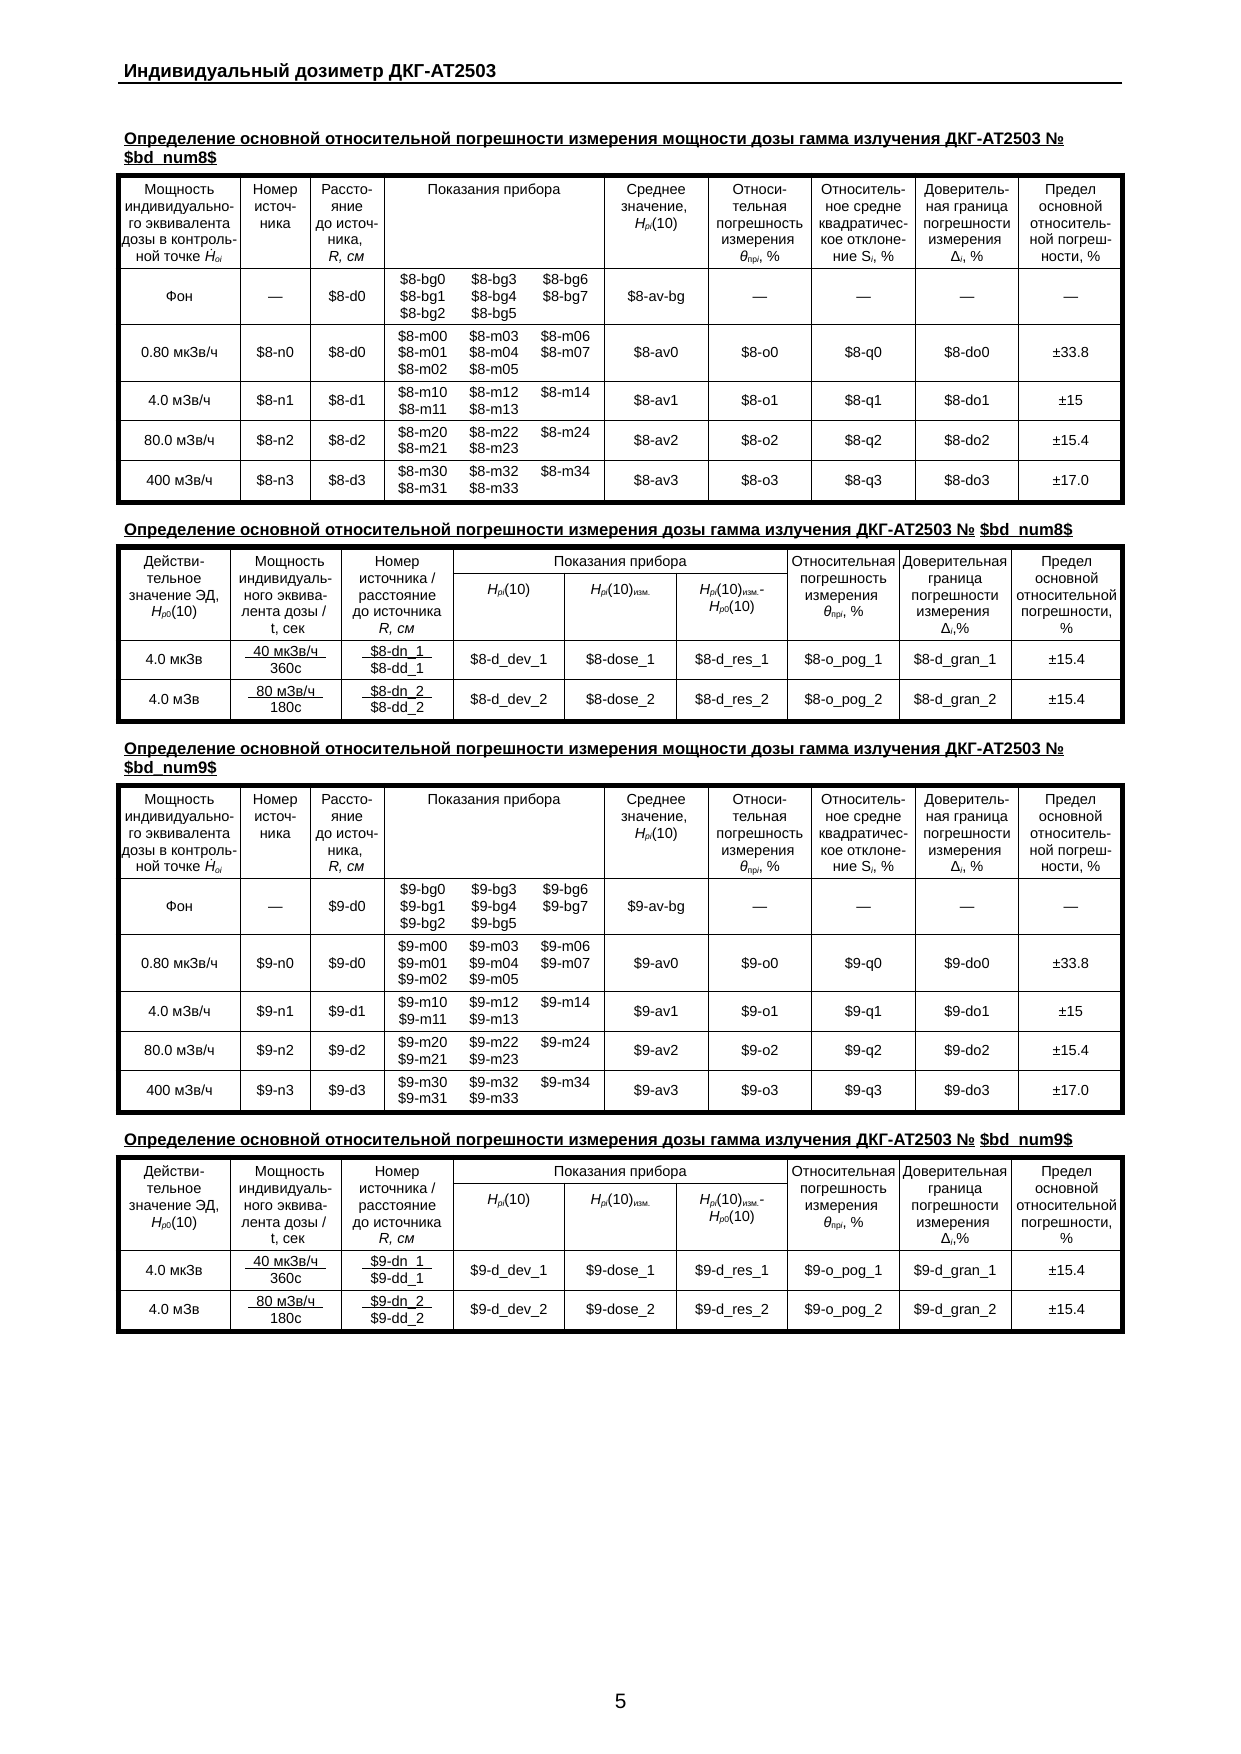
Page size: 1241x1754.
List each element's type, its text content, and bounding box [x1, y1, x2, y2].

table_cell $8-d0 [311, 269, 384, 324]
table_cell $9-m20 $9-m21 $9-m22 $9-m23 $9-m24 [385, 1032, 604, 1070]
table_cell $8-av3 [605, 461, 708, 499]
table_cell 0.80 мкЗв/ч [121, 935, 240, 991]
table_cell $8-q2 [812, 421, 915, 460]
table_cell ±15.4 [1019, 1032, 1120, 1070]
table_cell Мощность индивидуально-го эквивалента дозы в контроль-ной точке Ḣoi [121, 788, 240, 878]
table_cell $9-do3 [916, 1071, 1018, 1110]
table_cell $9-d0 [311, 879, 384, 934]
table_cell $9-d0 [311, 935, 384, 991]
table_cell 4.0 мЗв/ч [121, 992, 240, 1031]
table_cell $8-o_pog_1 [788, 641, 899, 679]
table_cell $8-d_res_2 [677, 680, 787, 719]
table_cell Относи-тельная погрешность измерения θпрi, % [709, 788, 811, 878]
table_cell ±15 [1019, 992, 1120, 1031]
table_cell $8-n2 [241, 421, 310, 460]
table_cell $9-d_gran_1 [900, 1251, 1011, 1289]
table_cell $9-o1 [709, 992, 811, 1031]
table_cell — [1019, 879, 1120, 934]
table_cell — [916, 879, 1018, 934]
table_cell Среднее значение, Hpi(10) [605, 788, 708, 878]
table_header Определение основной относительной погрешности измерения дозы гамма излучения ДКГ-АТ2503 № $bd_num9$ [118, 1115, 1122, 1155]
table_cell $9-q3 [812, 1071, 915, 1110]
table_cell $8-av0 [605, 325, 708, 381]
table_cell 40 мкЗв/ч 360c [231, 641, 341, 679]
table_cell Мощность индивидуально-го эквивалента дозы в контроль-ной точке Ḣoi [121, 178, 240, 268]
table_cell Относительная погрешность измерения θпрi, % [788, 1160, 899, 1250]
table_cell — [709, 879, 811, 934]
table_cell $8-m10 $8-m11 $8-m12 $8-m13 $8-m14 [385, 382, 604, 420]
table_cell — [241, 269, 310, 324]
table_cell $8-n0 [241, 325, 310, 381]
table_cell $9-m10 $9-m11 $9-m12 $9-m13 $9-m14 [385, 992, 604, 1031]
table_cell 4.0 мЗв [121, 1291, 230, 1329]
table_cell $8-do1 [916, 382, 1018, 420]
table_cell Показания прибора [454, 1160, 787, 1183]
table_cell Hpi(10) [454, 574, 564, 639]
table_cell $8-d_dev_2 [454, 680, 564, 719]
table_cell $8-n3 [241, 461, 310, 499]
table_cell Относитель-ное средне квадратичес-кое отклоне-ние Si, % [812, 788, 915, 878]
table_header Определение основной относительной погрешности измерения мощности дозы гамма излучения ДКГ-АТ2503 № $bd_num8$ [118, 114, 1122, 172]
table_cell Относи-тельная погрешность измерения θпрi, % [709, 178, 811, 268]
table_cell $8-o1 [709, 382, 811, 420]
table_cell Относительная погрешность измерения θпрi, % [788, 550, 899, 639]
table_cell $8-d_gran_2 [900, 680, 1011, 719]
table_cell 80.0 мЗв/ч [121, 1032, 240, 1070]
table_cell — [709, 269, 811, 324]
table_cell $8-av-bg [605, 269, 708, 324]
table_cell $9-d1 [311, 992, 384, 1031]
table_cell Фон [121, 879, 240, 934]
table_cell $8-n1 [241, 382, 310, 420]
table_cell — [812, 879, 915, 934]
table_cell $9-d_gran_2 [900, 1291, 1011, 1329]
table_cell $8-dose_2 [565, 680, 676, 719]
table_cell — [241, 879, 310, 934]
table_cell $9-q0 [812, 935, 915, 991]
table_cell Hpi(10)изм.-Hp0(10) [677, 574, 787, 639]
table_cell $9-n1 [241, 992, 310, 1031]
table_cell 4.0 мкЗв [121, 1251, 230, 1289]
table_cell $9-q1 [812, 992, 915, 1031]
table_cell — [812, 269, 915, 324]
table_cell $8-dn_1 $8-dd_1 [342, 641, 453, 679]
table_cell $8-o_pog_2 [788, 680, 899, 719]
table_cell $8-m20 $8-m21 $8-m22 $8-m23 $8-m24 [385, 421, 604, 460]
table_cell 4.0 мЗв [121, 680, 230, 719]
table_cell Рассто-яние до источ-ника, R, см [311, 788, 384, 878]
table_cell $9-av-bg [605, 879, 708, 934]
table_cell ±15.4 [1012, 641, 1120, 679]
table_cell $9-d_dev_2 [454, 1291, 564, 1329]
table_cell $8-av2 [605, 421, 708, 460]
table_cell 4.0 мЗв/ч [121, 382, 240, 420]
table_header Определение основной относительной погрешности измерения мощности дозы гамма излучения ДКГ-АТ2503 № $bd_num9$ [118, 724, 1122, 783]
table_cell Доверитель-ная граница погрешности измерения Δi, % [916, 788, 1018, 878]
table_cell Предел основной относитель-ной погреш-ности, % [1019, 178, 1120, 268]
table_cell ±15.4 [1012, 1251, 1120, 1289]
table_cell Действи-тельное значение ЭД, Hp0(10) [121, 550, 230, 639]
table_cell Мощность индивидуаль-ного эквива-лента дозы / t, сек [231, 550, 341, 639]
table_cell $8-d3 [311, 461, 384, 499]
table_cell $9-d2 [311, 1032, 384, 1070]
table_cell $9-do2 [916, 1032, 1018, 1070]
table_cell $9-dn_1 $9-dd_1 [342, 1251, 453, 1289]
table_cell $9-av1 [605, 992, 708, 1031]
table_cell $9-dn_2 $9-dd_2 [342, 1291, 453, 1329]
table_cell 400 мЗв/ч [121, 1071, 240, 1110]
table_cell Hpi(10)изм.-Hp0(10) [677, 1184, 787, 1250]
table_cell $9-d_res_1 [677, 1251, 787, 1289]
table_cell $9-d_dev_1 [454, 1251, 564, 1289]
table_cell Показания прибора [385, 788, 604, 878]
table_cell Действи-тельное значение ЭД, Hp0(10) [121, 1160, 230, 1250]
table_cell Номер источ-ника [241, 178, 310, 268]
table_cell $8-q0 [812, 325, 915, 381]
table_cell $9-av2 [605, 1032, 708, 1070]
table_cell ±33.8 [1019, 935, 1120, 991]
table_cell Предел основной относитель-ной погреш-ности, % [1019, 788, 1120, 878]
table_cell $8-d_gran_1 [900, 641, 1011, 679]
table_cell 4.0 мкЗв [121, 641, 230, 679]
table_cell Доверительная граница погрешности измерения Δi,% [900, 1160, 1011, 1250]
table_cell Относитель-ное средне квадратичес-кое отклоне-ние Si, % [812, 178, 915, 268]
table_cell $8-do3 [916, 461, 1018, 499]
table_cell $8-q1 [812, 382, 915, 420]
table_cell $9-o_pog_1 [788, 1251, 899, 1289]
table_cell $8-d0 [311, 325, 384, 381]
table_cell $9-av0 [605, 935, 708, 991]
table_cell $9-do1 [916, 992, 1018, 1031]
table_cell 400 мЗв/ч [121, 461, 240, 499]
table_cell $8-q3 [812, 461, 915, 499]
table_cell $9-d_res_2 [677, 1291, 787, 1329]
table_cell $8-m00 $8-m01 $8-m02 $8-m03 $8-m04 $8-m05 $8-m06 $8-m07 [385, 325, 604, 381]
table_cell $9-o0 [709, 935, 811, 991]
table_cell Hpi(10)изм. [565, 574, 676, 639]
table_cell ±17.0 [1019, 1071, 1120, 1110]
table_cell Показания прибора [385, 178, 604, 268]
table_cell Фон [121, 269, 240, 324]
table_cell $8-av1 [605, 382, 708, 420]
table_cell 80 мЗв/ч 180c [231, 1291, 341, 1329]
table_cell ±15.4 [1019, 421, 1120, 460]
table_cell $8-o3 [709, 461, 811, 499]
table_cell $9-dose_2 [565, 1291, 676, 1329]
table_cell ±33.8 [1019, 325, 1120, 381]
table_cell $8-d1 [311, 382, 384, 420]
table_cell 80.0 мЗв/ч [121, 421, 240, 460]
table_cell $9-m00 $9-m01 $9-m02 $9-m03 $9-m04 $9-m05 $9-m06 $9-m07 [385, 935, 604, 991]
table_cell Предел основной относительной погрешности, % [1012, 550, 1120, 639]
table_cell $8-m30 $8-m31 $8-m32 $8-m33 $8-m34 [385, 461, 604, 499]
table_cell ±15 [1019, 382, 1120, 420]
table_cell $9-n2 [241, 1032, 310, 1070]
table_cell Доверительная граница погрешности измерения Δi,% [900, 550, 1011, 639]
table_cell $8-o2 [709, 421, 811, 460]
table_cell $8-dn_2 $8-dd_2 [342, 680, 453, 719]
table_cell $9-n0 [241, 935, 310, 991]
table_cell Рассто-яние до источ-ника, R, см [311, 178, 384, 268]
table_cell Мощность индивидуаль-ного эквива-лента дозы / t, сек [231, 1160, 341, 1250]
table_cell $9-m30 $9-m31 $9-m32 $9-m33 $9-m34 [385, 1071, 604, 1110]
table_cell $8-do0 [916, 325, 1018, 381]
table_cell $9-o2 [709, 1032, 811, 1070]
table_cell $8-d_dev_1 [454, 641, 564, 679]
table_cell $8-do2 [916, 421, 1018, 460]
table_cell $9-dose_1 [565, 1251, 676, 1289]
table_cell $8-o0 [709, 325, 811, 381]
table_cell Номер источника / расстояние до источника R, см [342, 550, 453, 639]
table_cell 40 мкЗв/ч 360c [231, 1251, 341, 1289]
table_cell Hpi(10) [454, 1184, 564, 1250]
table_cell Доверитель-ная граница погрешности измерения Δi, % [916, 178, 1018, 268]
table_cell Среднее значение, Hpi(10) [605, 178, 708, 268]
table_cell Номер источ-ника [241, 788, 310, 878]
table_cell $9-o_pog_2 [788, 1291, 899, 1329]
table_cell $8-bg0 $8-bg1 $8-bg2 $8-bg3 $8-bg4 $8-bg5 $8-bg6 $8-bg7 [385, 269, 604, 324]
table_cell $9-do0 [916, 935, 1018, 991]
table_cell Номер источника / расстояние до источника R, см [342, 1160, 453, 1250]
table_cell Показания прибора [454, 550, 787, 572]
table_cell $8-dose_1 [565, 641, 676, 679]
table_cell — [1019, 269, 1120, 324]
table_cell Hpi(10)изм. [565, 1184, 676, 1250]
table_header Определение основной относительной погрешности измерения дозы гамма излучения ДКГ-АТ2503 № $bd_num8$ [118, 505, 1122, 544]
table_cell 0.80 мкЗв/ч [121, 325, 240, 381]
table_cell $9-d3 [311, 1071, 384, 1110]
table_cell — [916, 269, 1018, 324]
table_cell ±15.4 [1012, 1291, 1120, 1329]
table_cell $9-av3 [605, 1071, 708, 1110]
table_cell $9-q2 [812, 1032, 915, 1070]
table_cell $9-n3 [241, 1071, 310, 1110]
table_cell $9-o3 [709, 1071, 811, 1110]
table_cell ±17.0 [1019, 461, 1120, 499]
table_cell $8-d_res_1 [677, 641, 787, 679]
table_cell Предел основной относительной погрешности, % [1012, 1160, 1120, 1250]
table_cell 80 мЗв/ч 180c [231, 680, 341, 719]
table_cell $9-bg0 $9-bg1 $9-bg2 $9-bg3 $9-bg4 $9-bg5 $9-bg6 $9-bg7 [385, 879, 604, 934]
table_cell ±15.4 [1012, 680, 1120, 719]
table_cell $8-d2 [311, 421, 384, 460]
